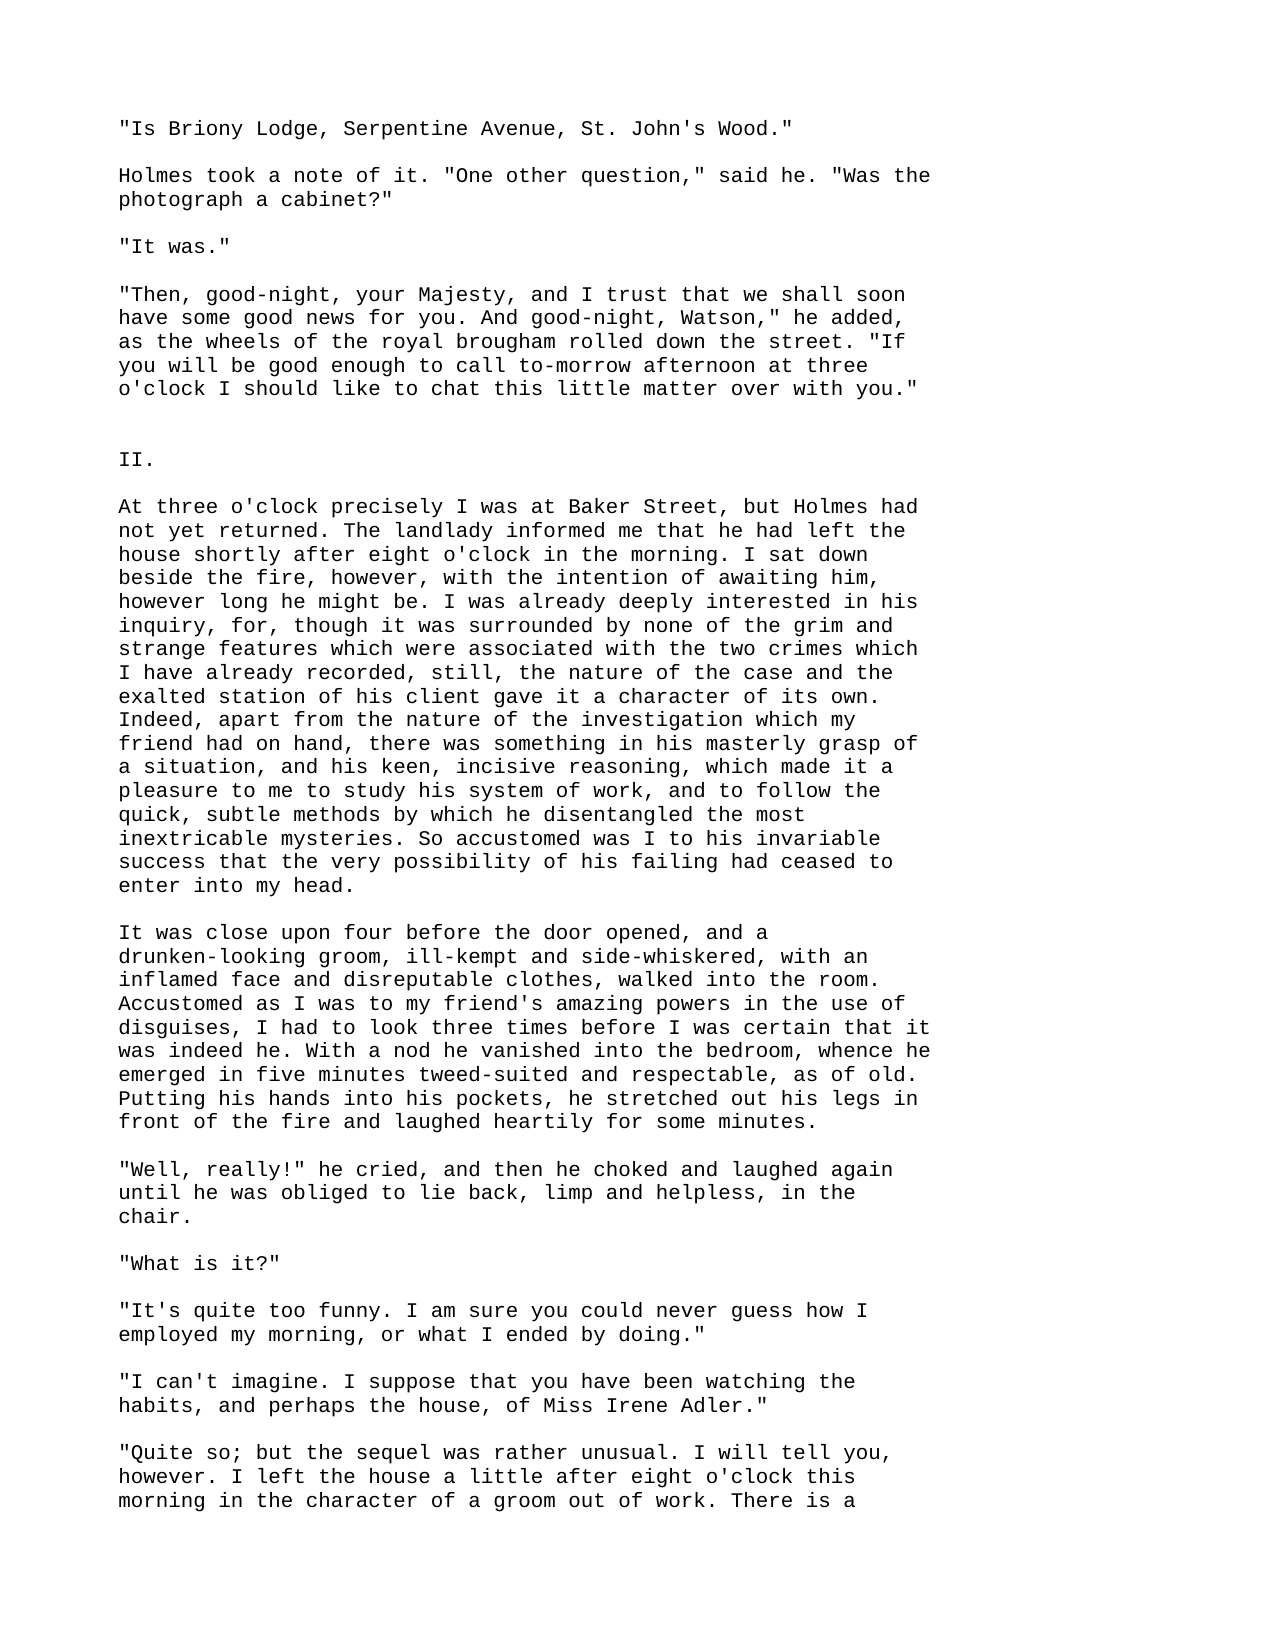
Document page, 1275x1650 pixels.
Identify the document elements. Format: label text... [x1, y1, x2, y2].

text II. [118, 449, 1157, 473]
text have some good news for you. And good-night, Watson," he added, [118, 307, 1157, 331]
text "Then, good-night, your Majesty, and I trust that we shall soon [118, 284, 1157, 307]
text inflamed face and disreputable clothes, walked into the room. [118, 969, 1157, 993]
text employed my morning, or what I ended by doing." [118, 1324, 1157, 1348]
text "Is Briony Lodge, Serpentine Avenue, St. John's Wood." [118, 118, 1157, 142]
text habits, and perhaps the house, of Miss Irene Adler." [118, 1395, 1157, 1419]
text however long he might be. I was already deeply interested in his [118, 591, 1157, 615]
text "I can't imagine. I suppose that you have been watching the [118, 1371, 1157, 1395]
text Putting his hands into his pockets, he stretched out his legs in [118, 1088, 1157, 1111]
text Holmes took a note of it. "One other question," said he. "Was the [118, 165, 1157, 189]
text as the wheels of the royal brougham rolled down the street. "If [118, 331, 1157, 354]
text inextricable mysteries. So accustomed was I to his invariable [118, 827, 1157, 851]
text "It's quite too funny. I am sure you could never guess how I [118, 1300, 1157, 1324]
text It was close upon four before the door opened, and a [118, 922, 1157, 946]
text I have already recorded, still, the nature of the case and the [118, 662, 1157, 686]
text "Quite so; but the sequel was rather unusual. I will tell you, [118, 1442, 1157, 1466]
text enter into my head. [118, 875, 1157, 898]
text chair. [118, 1206, 1157, 1229]
text quick, subtle methods by which he disentangled the most [118, 804, 1157, 827]
text emerged in five minutes tweed-suited and respectable, as of old. [118, 1064, 1157, 1088]
text At three o'clock precisely I was at Baker Street, but Holmes had [118, 496, 1157, 520]
text "What is it?" [118, 1253, 1157, 1277]
text pleasure to me to study his system of work, and to follow the [118, 780, 1157, 804]
text until he was obliged to lie back, limp and helpless, in the [118, 1182, 1157, 1206]
text friend had on hand, there was something in his masterly grasp of [118, 733, 1157, 757]
text beside the fire, however, with the intention of awaiting him, [118, 567, 1157, 591]
text drunken-looking groom, ill-kempt and side-whiskered, with an [118, 946, 1157, 969]
text photograph a cabinet?" [118, 189, 1157, 213]
text o'clock I should like to chat this little matter over with you." [118, 378, 1157, 402]
text strange features which were associated with the two crimes which [118, 638, 1157, 662]
text morning in the character of a groom out of work. There is a [118, 1489, 1157, 1513]
text a situation, and his keen, incisive reasoning, which made it a [118, 757, 1157, 780]
text front of the fire and laughed heartily for some minutes. [118, 1111, 1157, 1135]
text exalted station of his client gave it a character of its own. [118, 686, 1157, 709]
text Indeed, apart from the nature of the investigation which my [118, 709, 1157, 733]
text you will be good enough to call to-morrow afternoon at three [118, 354, 1157, 378]
text "Well, really!" he cried, and then he choked and laughed again [118, 1158, 1157, 1182]
text disguises, I had to look three times before I was certain that it [118, 1017, 1157, 1040]
text "It was." [118, 236, 1157, 260]
text was indeed he. With a nod he vanished into the bedroom, whence he [118, 1040, 1157, 1064]
text Accustomed as I was to my friend's amazing powers in the use of [118, 993, 1157, 1017]
text success that the very possibility of his failing had ceased to [118, 851, 1157, 875]
text inquiry, for, though it was surrounded by none of the grim and [118, 615, 1157, 638]
text however. I left the house a little after eight o'clock this [118, 1466, 1157, 1489]
text house shortly after eight o'clock in the morning. I sat down [118, 544, 1157, 567]
text not yet returned. The landlady informed me that he had left the [118, 520, 1157, 544]
